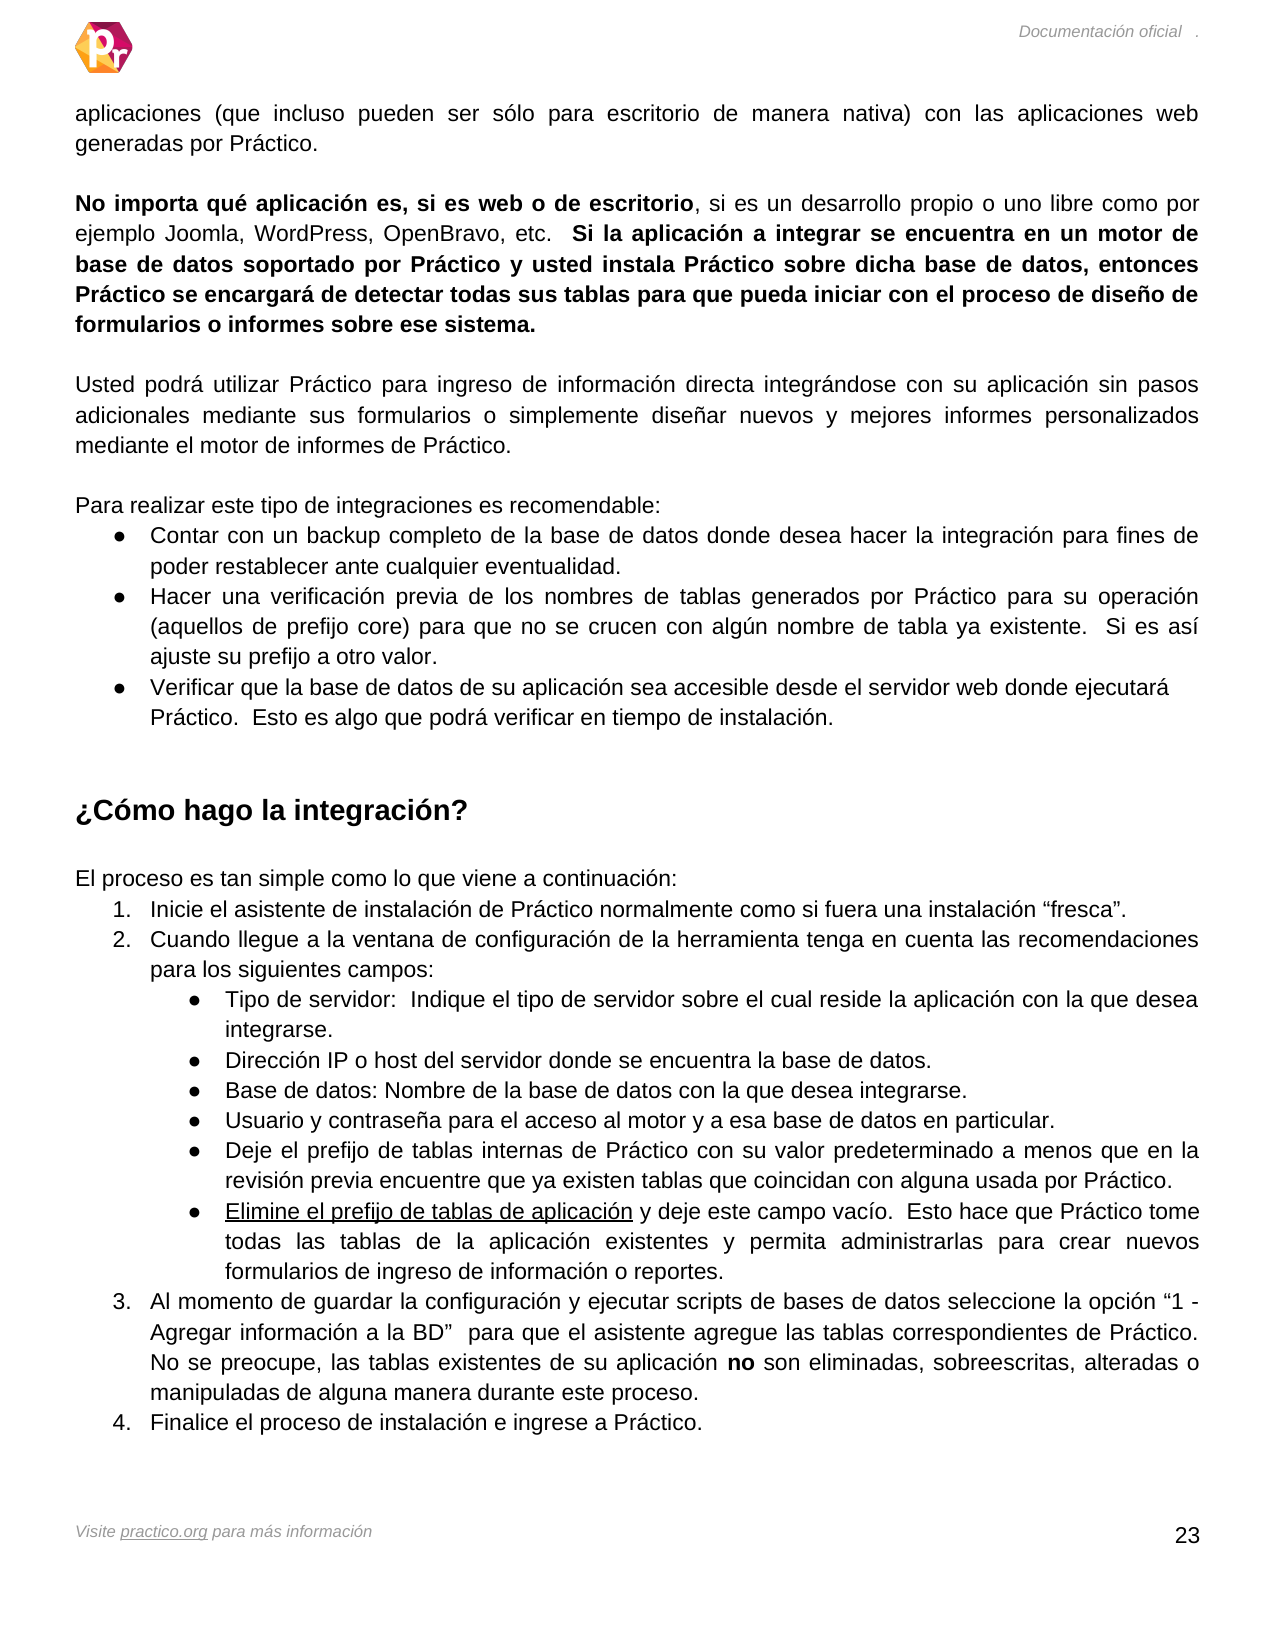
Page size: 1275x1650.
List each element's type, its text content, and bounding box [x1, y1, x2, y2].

list Inicie el asistente de instalación de Práctico normalmente como si fuera una instalación “fresca”. [112, 896, 1200, 922]
list Deje el prefijo de tablas internas de Práctico con su valor predeterminado a menos que en la revisión previa encuentre que ya existen tablas que coincidan con alguna usada por Práctico. [187, 1137, 1200, 1194]
subtitle ¿Cómo hago la integración? [75, 793, 1200, 827]
list Finalice el proceso de instalación e ingrese a Práctico. [112, 1409, 1200, 1435]
list Usuario y contraseña para el acceso al motor y a esa base de datos en particular. [187, 1107, 1200, 1133]
text Usted podrá utilizar Práctico para ingreso de información directa integrándose con su aplicación sin pasos adicionales mediante sus formularios o simplemente diseñar nuevos y mejores informes personalizados mediante el motor de informes de Práctico. [75, 371, 1200, 458]
picture [75, 22, 133, 73]
list Base de datos: Nombre de la base de datos con la que desea integrarse. [187, 1077, 1200, 1103]
text Para realizar este tipo de integraciones es recomendable: [75, 492, 1200, 518]
text El proceso es tan simple como lo que viene a continuación: [75, 865, 1200, 892]
list Al momento de guardar la configuración y ejecutar scripts de bases de datos seleccione la opción “1 - Agregar información a la BD” para que el asistente agregue las tablas correspondientes de Práctico. No se preocupe, las tablas existentes de su aplicación no son eliminadas, sobreescritas, alteradas o manipuladas de alguna manera durante este proceso. [112, 1288, 1200, 1405]
list Dirección IP o host del servidor donde se encuentra la base de datos. [187, 1047, 1200, 1073]
list Hacer una verificación previa de los nombres de tablas generados por Práctico para su operación (aquellos de prefijo core) para que no se crucen con algún nombre de tabla ya existente. Si es así ajuste su prefijo a otro valor. [112, 583, 1200, 669]
list Elimine el prefijo de tablas de aplicación y deje este campo vacío. Esto hace que Práctico tome todas las tablas de la aplicación existentes y permita administrarlas para crear nuevos formularios de ingreso de información o reportes. [187, 1198, 1200, 1284]
list Verificar que la base de datos de su aplicación sea accesible desde el servidor web donde ejecutará Práctico. Esto es algo que podrá verificar en tiempo de instalación. [112, 673, 1200, 730]
text aplicaciones (que incluso pueden ser sólo para escritorio de manera nativa) con las aplicaciones web generadas por Práctico. [75, 99, 1200, 156]
list Tipo de servidor: Indique el tipo de servidor sobre el cual reside la aplicación con la que desea integrarse. [187, 986, 1200, 1043]
list Cuando llegue a la ventana de configuración de la herramienta tenga en cuenta las recomendaciones para los siguientes campos: [112, 926, 1200, 982]
list Contar con un backup completo de la base de datos donde desea hacer la integración para fines de poder restablecer ante cualquier eventualidad. [112, 522, 1200, 579]
text No importa qué aplicación es, si es web o de escritorio, si es un desarrollo propio o uno libre como por ejemplo Joomla, WordPress, OpenBravo, etc. Si la aplicación a integrar se encuentra en un motor de base de datos soportado por Práctico y usted instala Práctico sobre dicha base de datos, entonces Práctico se encargará de detectar todas sus tablas para que pueda iniciar con el proceso de diseño de formularios o informes sobre ese sistema. [75, 190, 1200, 337]
